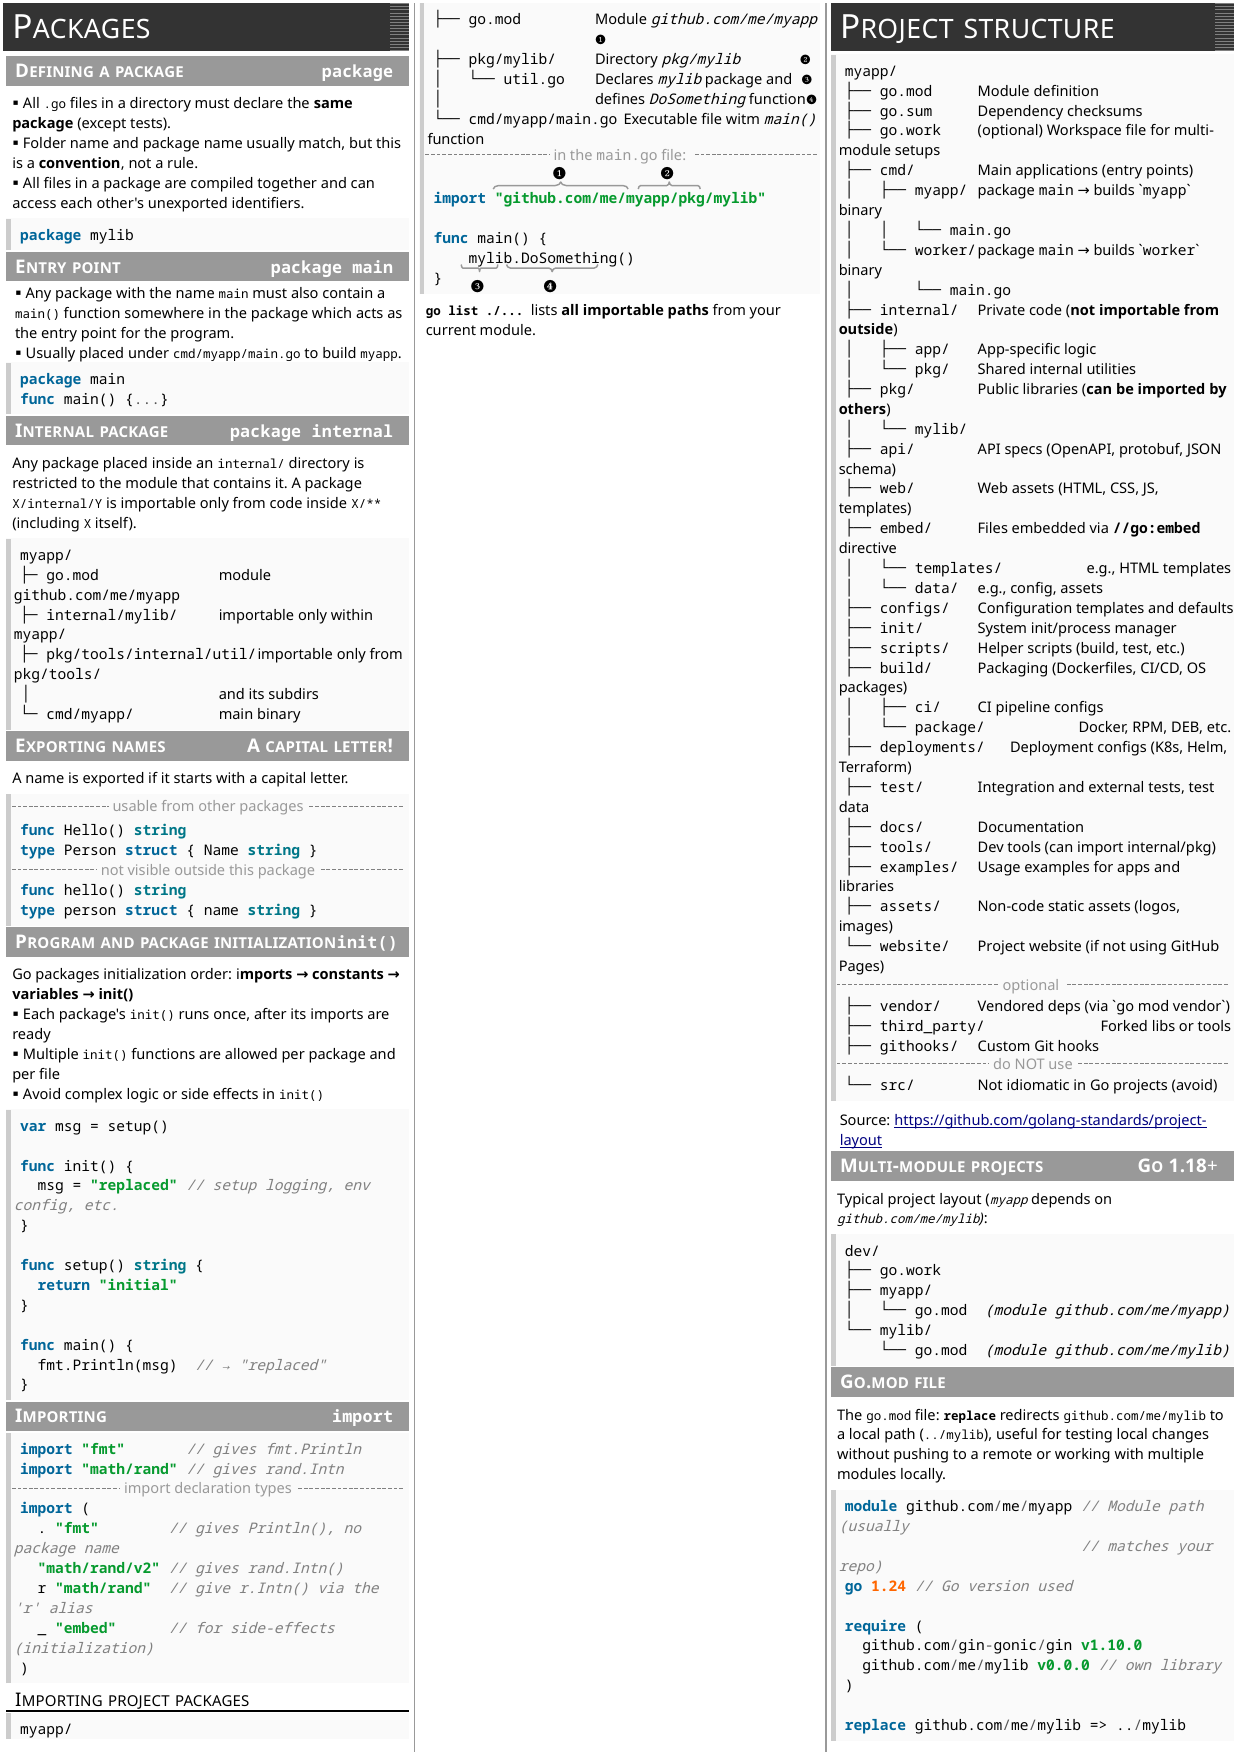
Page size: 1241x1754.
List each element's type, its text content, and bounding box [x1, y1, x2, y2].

text ├── api/ API specs (OpenAPI, protobuf, JSON schema) [836, 438, 1234, 478]
text ├── tools/ Dev tools (can import internal/pkg) [836, 836, 1234, 856]
text ├── init/ System init/process manager [836, 618, 1234, 637]
text myapp/ [6, 538, 409, 564]
text ├── pkg/mylib/ Directory pkg/mylib ❷ [424, 49, 820, 69]
text myapp/ [11, 1713, 409, 1739]
title Go.mod file [831, 1367, 1234, 1397]
text │ └── pkg/ Shared internal utilities [836, 359, 1234, 379]
text _ "embed" // for side-effects (initialization) [11, 1618, 409, 1657]
text └── mylib/ [836, 1320, 1234, 1340]
text  All .go files in a directory must declare the same package (except tests).  Folder name and package name usually match, but this is a convention, not a rule.  All files in a package are compiled together and can access each other's unexported identifiers. [6, 90, 409, 215]
text Source: https://github.com/golang-standards/project-layout [839, 1110, 1237, 1150]
text . "fmt" // gives Println(), no package name [11, 1518, 409, 1558]
text ) [836, 1675, 1234, 1695]
title Entry point package main [6, 252, 409, 281]
text var msg = setup() [6, 1109, 409, 1135]
text ├─ pkg/tools/internal/util/ importable only from pkg/tools/ │ and its subdirs [11, 644, 409, 704]
text A name is exported if it starts with a capital letter. [6, 765, 409, 791]
text fmt.Println(msg) // → "replaced" [11, 1354, 409, 1374]
text import "math/rand" // gives rand.Intn [11, 1458, 409, 1478]
text module github.com/me/myapp // Module path (usually [836, 1490, 1234, 1536]
text require ( [836, 1615, 1234, 1635]
text │ └── data/ e.g., config, assets [836, 578, 1234, 598]
text package main [6, 362, 409, 388]
title Multi-module projects Go 1.18+ [831, 1151, 1234, 1181]
text │ └── go.mod (module github.com/me/myapp) [836, 1300, 1234, 1320]
text import "github.com/me/myapp/pkg/mylib" [424, 188, 820, 208]
text │ ├── ci/ CI pipeline configs [836, 697, 1234, 717]
text │ │ └── main.go [836, 220, 1234, 239]
text ) [11, 1657, 409, 1683]
text myapp/ [831, 54, 1234, 80]
text ├── build/ Packaging (Dockerfiles, CI/CD, OS packages) [836, 657, 1234, 697]
text ├── vendor/ Vendored deps (via `go mod vendor`) [836, 996, 1234, 1016]
text ├─ internal/mylib/ importable only within myapp/ [11, 604, 409, 644]
text func main() {...} [11, 388, 409, 414]
text Typical project layout (myapp depends on github.com/me/mylib): [831, 1185, 1234, 1231]
text │ └── util.go Declares mylib package and ❸ [424, 69, 820, 89]
text │ defines DoSomething function ❹ [424, 89, 820, 108]
text Any package placed inside an internal/ directory is restricted to the module that contains it. A package X/internal/Y is importable only from code inside X/** (including X itself). [6, 450, 409, 536]
text type Person struct { Name string } [11, 840, 409, 860]
text func main() { [424, 228, 820, 248]
text replace github.com/me/mylib => ../mylib [836, 1715, 1234, 1741]
text The go.mod file: replace redirects github.com/me/mylib to a local path (../mylib), useful for testing local changes without pushing to a remote or working with multiple modules locally. [831, 1401, 1234, 1487]
text └── cmd/myapp/main.go Executable file witm main() function [424, 108, 820, 148]
text import ( [11, 1498, 409, 1518]
title Defining a package package [6, 56, 409, 86]
text ├── pkg/ Public libraries (can be imported by others) [836, 379, 1234, 419]
text ├── web/ Web assets (HTML, CSS, JS, templates) [836, 478, 1234, 518]
text │ └── templates/ e.g., HTML templates [836, 558, 1234, 578]
text ├── deployments/ Deployment configs (K8s, Helm, Terraform) [836, 737, 1234, 777]
text import "fmt" // gives fmt.Println [11, 1433, 409, 1458]
text  Any package with the name main must also contain a main() function somewhere in the package which acts as the entry point for the program.  Usually placed under cmd/myapp/main.go to build myapp. [15, 283, 412, 362]
text func hello() string [11, 880, 409, 900]
text func setup() string { [11, 1255, 409, 1275]
text } [11, 1374, 409, 1400]
text │ ├── app/ App-specific logic [836, 339, 1234, 359]
text ├─ go.mod module github.com/me/myapp [11, 564, 409, 604]
text func init() { [11, 1155, 409, 1175]
text └─ cmd/myapp/ main binary [11, 704, 409, 730]
title Program and package initialization init() [6, 927, 409, 957]
title Project structure [831, 3, 1234, 51]
text r "math/rand" // give r.Intn() via the 'r' alias [11, 1578, 409, 1618]
text │ └── main.go [836, 279, 1234, 299]
text ├── test/ Integration and external tests, test data [836, 777, 1234, 817]
text package mylib [6, 218, 409, 250]
text │ ├── myapp/ package main → builds `myapp` binary [836, 180, 1234, 220]
text ├── third_party/ Forked libs or tools [836, 1016, 1234, 1035]
text ├── cmd/ Main applications (entry points) [836, 160, 1234, 180]
title Importing import [6, 1402, 409, 1431]
text ├── configs/ Configuration templates and defaults [836, 598, 1234, 618]
text ├── embed/ Files embedded via //go:embed directive [836, 518, 1234, 558]
text } [424, 268, 820, 294]
text type person struct { name string } [11, 900, 409, 926]
text ├── go.mod Module github.com/me/myapp ❶ [424, 3, 820, 49]
text msg = "replaced" // setup logging, env config, etc. [11, 1175, 409, 1215]
text ├── go.sum Dependency checksums [836, 100, 1234, 120]
text │ └── mylib/ [836, 419, 1234, 438]
text ├── internal/ Private code (not importable from outside) [836, 299, 1234, 339]
text // matches your repo) [836, 1536, 1234, 1576]
text ├── go.work (optional) Workspace file for multi-module setups [836, 120, 1234, 160]
text ├── docs/ Documentation [836, 817, 1234, 836]
text ├── examples/ Usage examples for apps and libraries [836, 856, 1234, 896]
text Go packages initialization order: imports → constants → variables → init()  Each package's init() runs once, after its imports are ready  Multiple init() functions are allowed per package and per file  Avoid complex logic or side effects in init() [6, 961, 409, 1106]
text ├── scripts/ Helper scripts (build, test, etc.) [836, 637, 1234, 657]
text └── website/ Project website (if not using GitHub Pages) [836, 936, 1234, 976]
text ├── assets/ Non-code static assets (logos, images) [836, 896, 1234, 936]
text github.com/gin-gonic/gin v1.10.0 [836, 1635, 1234, 1655]
title Importing project packages [6, 1685, 409, 1710]
text mylib.DoSomething() [424, 248, 820, 268]
text } [11, 1215, 409, 1235]
text ├── githooks/ Custom Git hooks [836, 1035, 1234, 1055]
title Internal package package internal [6, 416, 409, 445]
text func main() { [11, 1334, 409, 1354]
text │ └── worker/ package main → builds `worker` binary [836, 239, 1234, 279]
text go 1.24 // Go version used [836, 1576, 1234, 1615]
text ├── myapp/ [836, 1280, 1234, 1300]
text │ └── package/ Docker, RPM, DEB, etc. [836, 717, 1234, 737]
text ├── go.mod Module definition [836, 80, 1234, 100]
text dev/ [836, 1234, 1234, 1260]
text func Hello() string [11, 820, 409, 840]
text └── go.mod (module github.com/me/mylib) [836, 1340, 1234, 1366]
text └── src/ Not idiomatic in Go projects (avoid) [836, 1075, 1234, 1101]
title Packages [3, 3, 409, 51]
text github.com/me/mylib v0.0.0 // own library [836, 1655, 1234, 1675]
text go list ./... lists all importable paths from your current module. [419, 297, 820, 342]
text ├── go.work [836, 1260, 1234, 1280]
title Exporting names A capital letter! [6, 731, 409, 761]
text "math/rand/v2" // gives rand.Intn() [11, 1558, 409, 1578]
text return "initial" [11, 1275, 409, 1294]
text } [11, 1294, 409, 1314]
